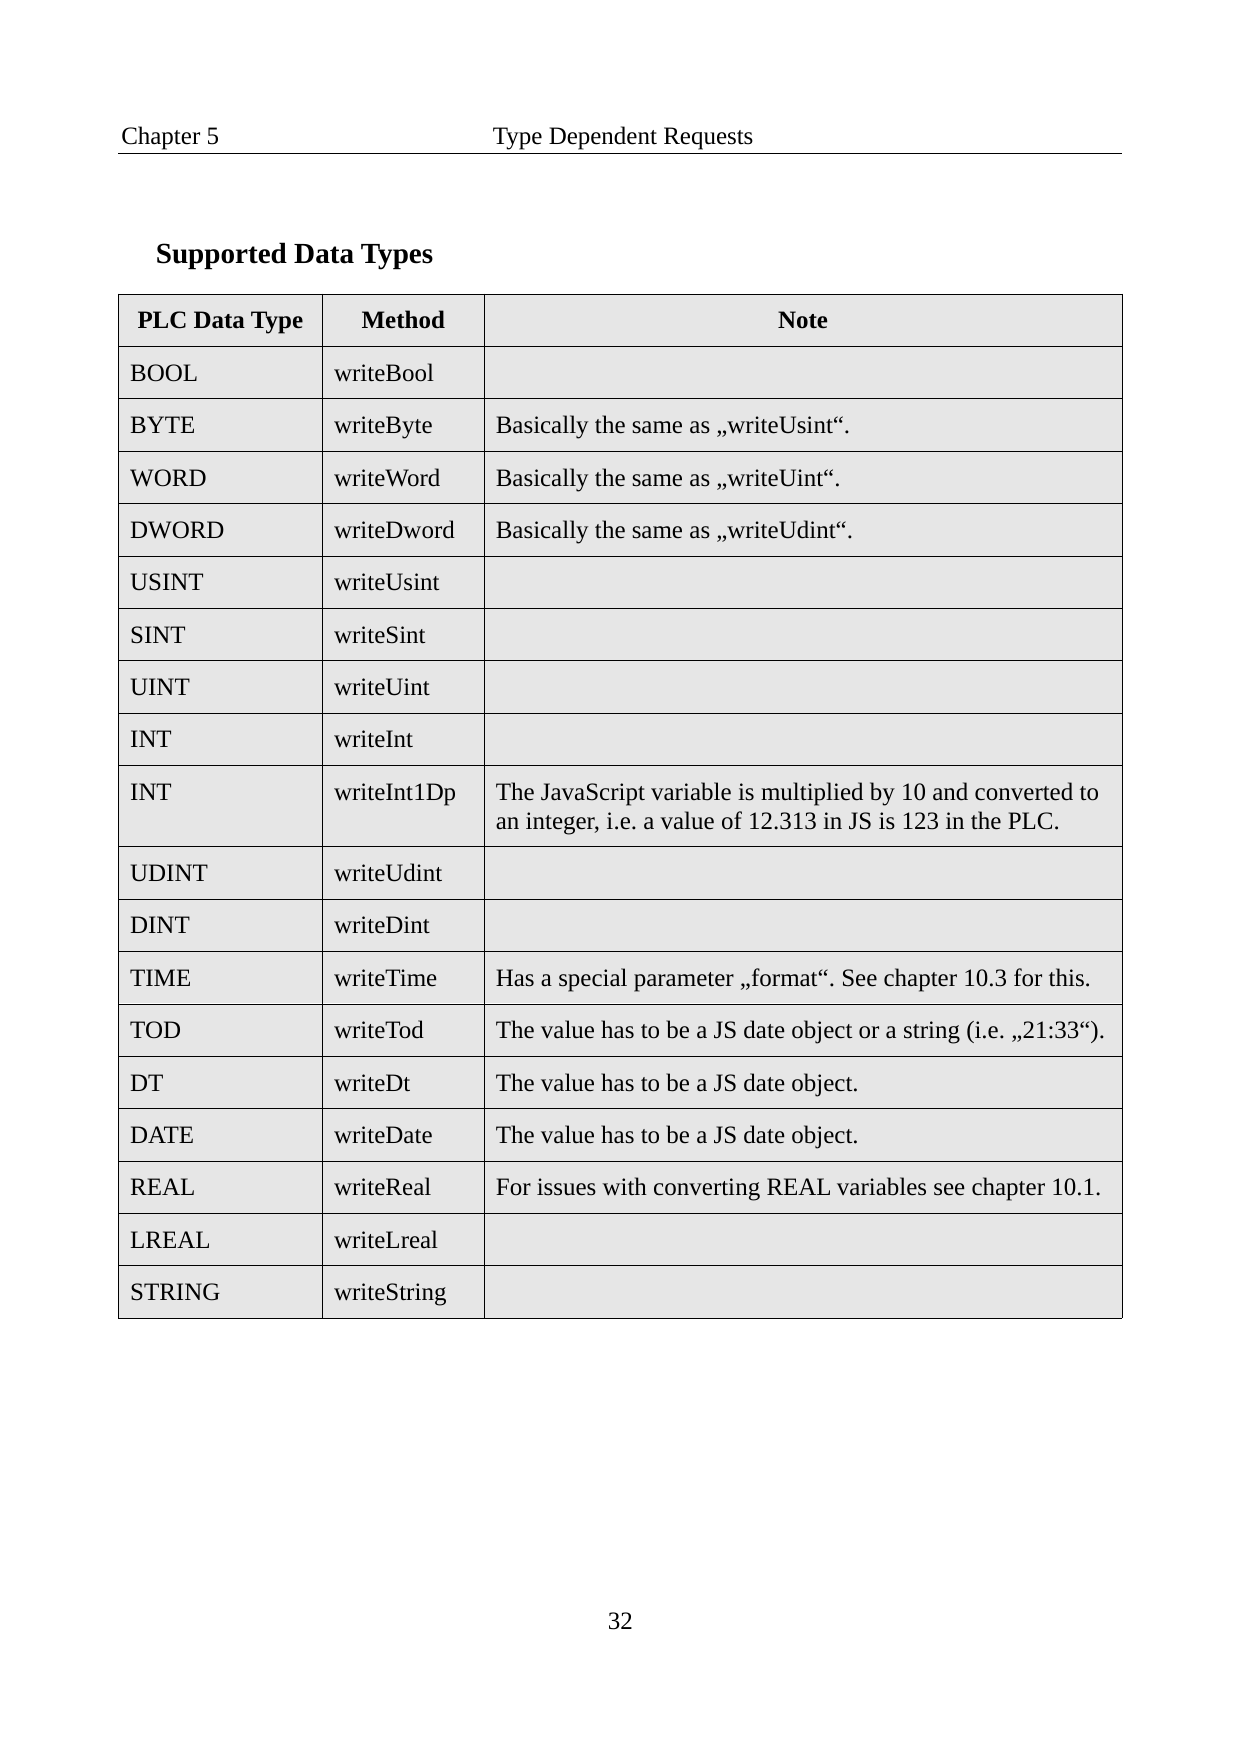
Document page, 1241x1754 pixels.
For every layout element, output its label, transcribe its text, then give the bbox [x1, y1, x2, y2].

table_cell STRING [119, 1266, 322, 1318]
table_cell writeString [323, 1266, 484, 1318]
table_cell The value has to be a JS date object or a string (i.e. „21:33“). [485, 1005, 1122, 1056]
table_cell writeLreal [323, 1214, 484, 1265]
table_cell USINT [119, 557, 322, 608]
table_header Method [323, 295, 484, 346]
table_cell writeUint [323, 661, 484, 713]
table_cell BOOL [119, 347, 322, 398]
table_cell [485, 557, 1122, 608]
table_cell writeWord [323, 452, 484, 503]
table_cell writeInt1Dp [323, 766, 484, 846]
table_cell WORD [119, 452, 322, 503]
table_cell writeDate [323, 1109, 484, 1161]
table_cell [485, 900, 1122, 951]
table_cell DATE [119, 1109, 322, 1161]
table_cell UINT [119, 661, 322, 713]
table_cell [485, 609, 1122, 660]
table_cell Basically the same as „writeUdint“. [485, 504, 1122, 556]
table_cell writeDword [323, 504, 484, 556]
table_cell The value has to be a JS date object. [485, 1057, 1122, 1108]
table_cell [485, 1266, 1122, 1318]
table_cell [485, 714, 1122, 765]
table_cell LREAL [119, 1214, 322, 1265]
table_cell [485, 847, 1122, 899]
table_cell writeTime [323, 952, 484, 1003]
table_cell writeUsint [323, 557, 484, 608]
table_cell writeReal [323, 1162, 484, 1213]
table_cell DT [119, 1057, 322, 1108]
table_cell writeUdint [323, 847, 484, 899]
table_cell [485, 661, 1122, 713]
table_cell The JavaScript variable is multiplied by 10 and converted to an integer, i.e. a value of 12.313 in JS is 123 in the PLC. [485, 766, 1122, 846]
subtitle Supported Data Types [156, 236, 1122, 269]
table_cell writeDt [323, 1057, 484, 1108]
table_cell INT [119, 766, 322, 846]
table_cell DWORD [119, 504, 322, 556]
table_cell For issues with converting REAL variables see chapter 10.1. [485, 1162, 1122, 1213]
table_cell writeInt [323, 714, 484, 765]
table_cell [485, 1214, 1122, 1265]
table_cell writeDint [323, 900, 484, 951]
table_cell REAL [119, 1162, 322, 1213]
table_cell Basically the same as „writeUsint“. [485, 399, 1122, 451]
table_cell Basically the same as „writeUint“. [485, 452, 1122, 503]
table_cell [485, 347, 1122, 398]
table_cell DINT [119, 900, 322, 951]
table_cell writeSint [323, 609, 484, 660]
table_cell writeTod [323, 1005, 484, 1056]
table_cell TIME [119, 952, 322, 1003]
table_cell writeByte [323, 399, 484, 451]
table_cell BYTE [119, 399, 322, 451]
table_cell Has a special parameter „format“. See chapter 10.3 for this. [485, 952, 1122, 1003]
table_cell INT [119, 714, 322, 765]
table_cell The value has to be a JS date object. [485, 1109, 1122, 1161]
table_cell UDINT [119, 847, 322, 899]
table_cell writeBool [323, 347, 484, 398]
table_cell SINT [119, 609, 322, 660]
table_header Note [485, 295, 1122, 346]
table_header PLC Data Type [119, 295, 322, 346]
table_cell TOD [119, 1005, 322, 1056]
